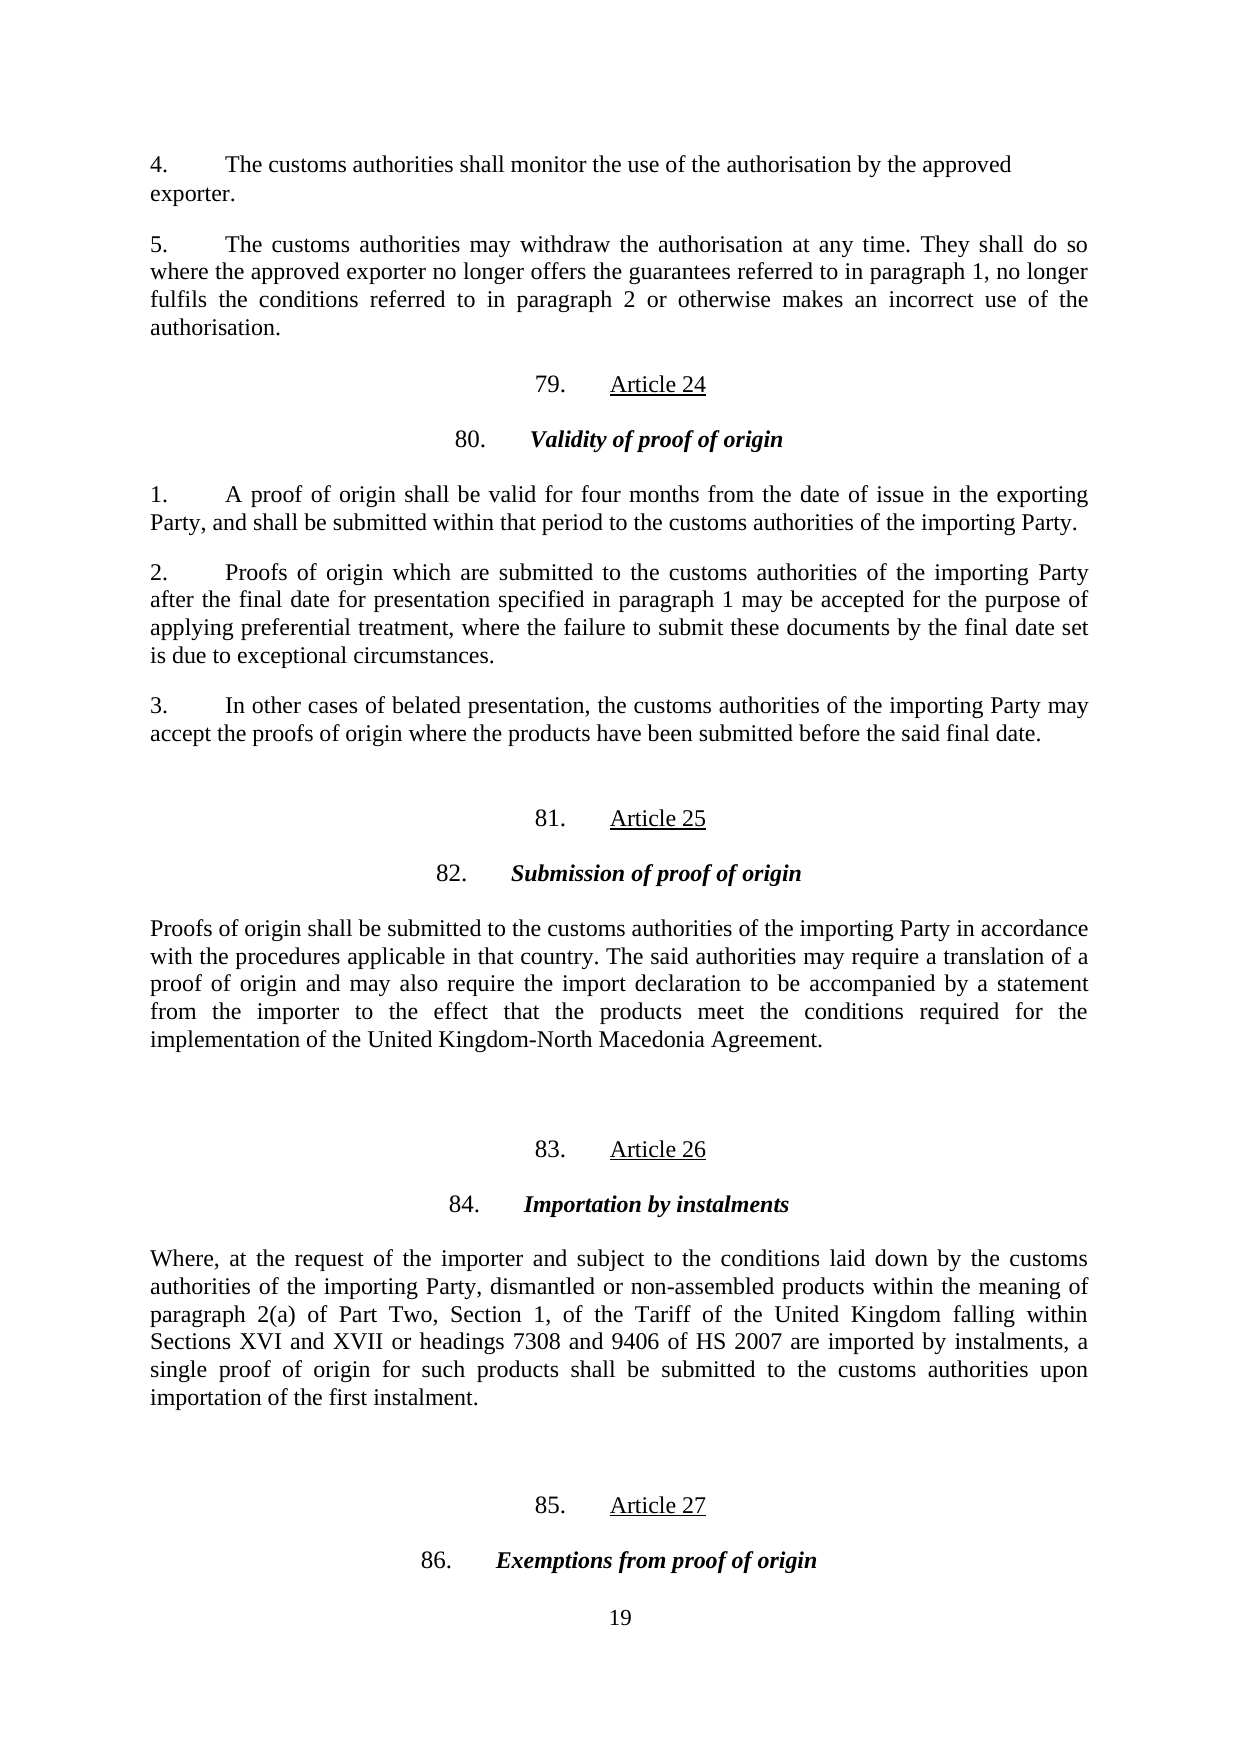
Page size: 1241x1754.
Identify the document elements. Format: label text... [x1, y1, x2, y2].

subtitle Submission of proof of origin [150, 858, 1090, 887]
subtitle Validity of proof of origin [150, 424, 1090, 453]
list In other cases of belated presentation, the customs authorities of the importing Party may accept the proofs of origin where the products have been submitted before the said final date. [150, 691, 1090, 747]
text Where, at the request of the importer and subject to the conditions laid down by the customs authorities of the importing Party, dismantled or non-assembled products within the meaning of paragraph 2(a) of Part Two, Section 1, of the Tariff of the United Kingdom falling within Sections XVI and XVII or headings 7308 and 9406 of HS 2007 are imported by instalments, a single proof of origin for such products shall be submitted to the customs authorities upon importation of the first instalment. [150, 1244, 1090, 1410]
subtitle Exemptions from proof of origin [150, 1545, 1090, 1574]
subtitle Article 24 [150, 369, 1090, 398]
subtitle Article 26 [150, 1134, 1090, 1163]
list A proof of origin shall be valid for four months from the date of issue in the exporting Party, and shall be submitted within that period to the customs authorities of the importing Party. [150, 480, 1090, 536]
list The customs authorities may withdraw the authorisation at any time. They shall do so where the approved exporter no longer offers the guarantees referred to in paragraph 1, no longer fulfils the conditions referred to in paragraph 2 or otherwise makes an incorrect use of the authorisation. [150, 230, 1090, 340]
list The customs authorities shall monitor the use of the authorisation by the approved exporter. [150, 150, 1090, 207]
subtitle Article 27 [150, 1490, 1090, 1519]
list Proofs of origin which are submitted to the customs authorities of the importing Party after the final date for presentation specified in paragraph 1 may be accepted for the purpose of applying preferential treatment, where the failure to submit these documents by the final date set is due to exceptional circumstances. [150, 558, 1090, 668]
subtitle Article 25 [150, 803, 1090, 832]
subtitle Importation by instalments [150, 1189, 1090, 1218]
text Proofs of origin shall be submitted to the customs authorities of the importing Party in accordance with the procedures applicable in that country. The said authorities may require a translation of a proof of origin and may also require the import declaration to be accompanied by a statement from the importer to the effect that the products meet the conditions required for the implementation of the United Kingdom-North Macedonia Agreement. [150, 914, 1090, 1052]
